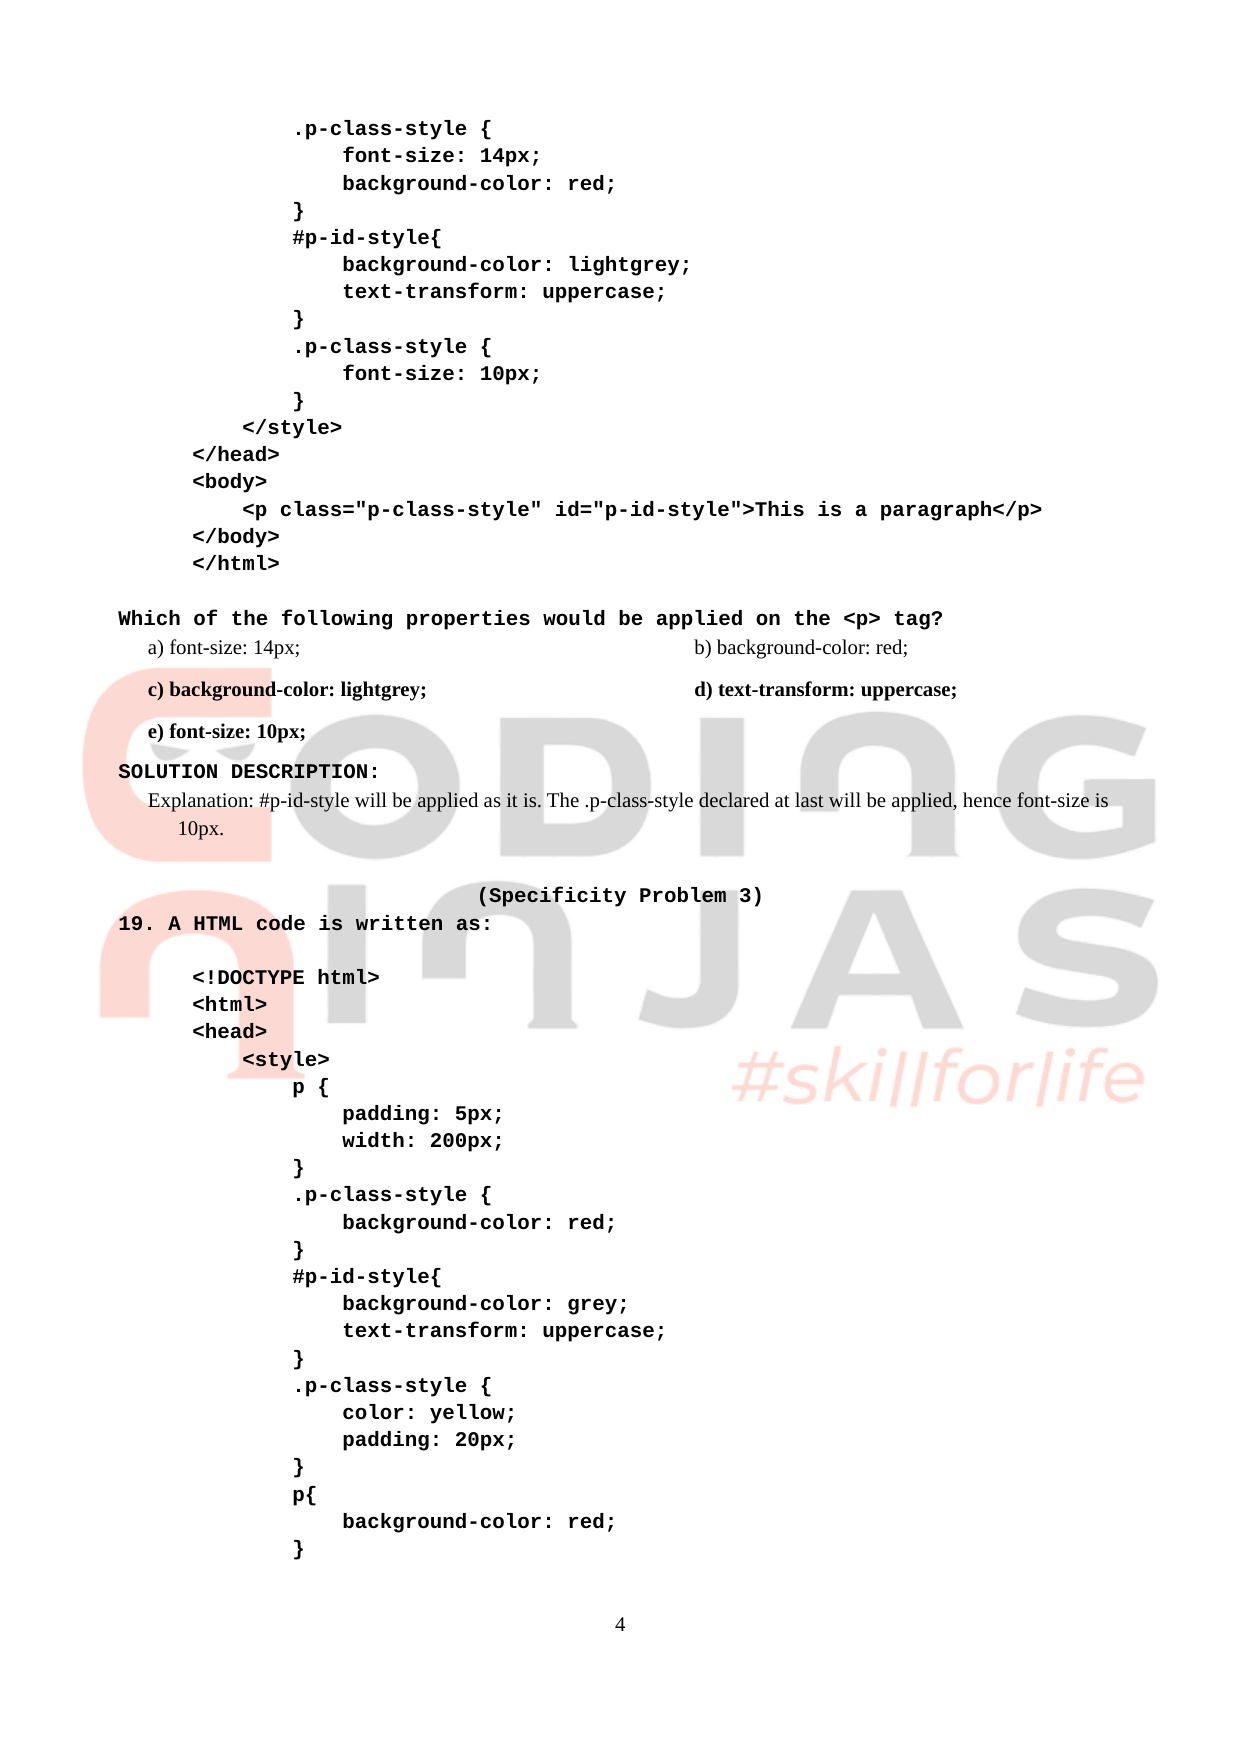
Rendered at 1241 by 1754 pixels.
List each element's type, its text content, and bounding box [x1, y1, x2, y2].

text </html> [192, 553, 1122, 577]
text #p-id-style{ [192, 1266, 1122, 1290]
text } [192, 390, 1122, 414]
text background-color: red; [192, 1212, 1122, 1235]
text Which of the following properties would be applied on the <p> tag? [118, 607, 1122, 631]
text padding: 5px; [192, 1103, 1122, 1127]
text } [192, 1348, 1122, 1371]
text } [192, 1157, 1122, 1181]
text 19. A HTML code is written as: [118, 913, 1122, 936]
text } [192, 200, 1122, 223]
text background-color: red; [192, 172, 1122, 196]
text font-size: 10px; [192, 363, 1122, 386]
text <style> [192, 1048, 1122, 1072]
text a) font-size: 14px; b) background-color: red; [148, 635, 1122, 659]
text text-transform: uppercase; [192, 1320, 1122, 1344]
text } [192, 1538, 1122, 1562]
text .p-class-style { [192, 118, 1122, 142]
text color: yellow; [192, 1402, 1122, 1426]
text .p-class-style { [192, 1375, 1122, 1398]
text Explanation: #p-id-style will be applied as it is. The .p-class-style declared at last will be applied, hence font-size is 10px. [148, 788, 1122, 840]
text } [192, 1239, 1122, 1262]
text width: 200px; [192, 1130, 1122, 1154]
text padding: 20px; [192, 1429, 1122, 1453]
text e) font-size: 10px; [148, 719, 1122, 743]
text p{ [192, 1483, 1122, 1507]
text #p-id-style{ [192, 227, 1122, 251]
text c) background-color: lightgrey; d) text-transform: uppercase; [148, 677, 1122, 701]
text SOLUTION DESCRIPTION: [118, 761, 1122, 785]
text <!DOCTYPE html> [192, 967, 1122, 991]
text <p class="p-class-style" id="p-id-style">This is a paragraph</p> [192, 499, 1122, 522]
text } [192, 308, 1122, 332]
text background-color: lightgrey; [192, 254, 1122, 278]
text .p-class-style { [192, 336, 1122, 359]
text background-color: red; [192, 1511, 1122, 1534]
text p { [192, 1076, 1122, 1099]
text background-color: grey; [192, 1293, 1122, 1317]
text </style> [192, 417, 1122, 441]
text </body> [192, 526, 1122, 549]
text </head> [192, 444, 1122, 468]
text text-transform: uppercase; [192, 281, 1122, 305]
text <body> [192, 472, 1122, 495]
text } [192, 1456, 1122, 1480]
text <html> [192, 994, 1122, 1018]
text font-size: 14px; [192, 145, 1122, 169]
text (Specificity Problem 3) [118, 885, 1122, 909]
text <head> [192, 1021, 1122, 1045]
text .p-class-style { [192, 1184, 1122, 1208]
